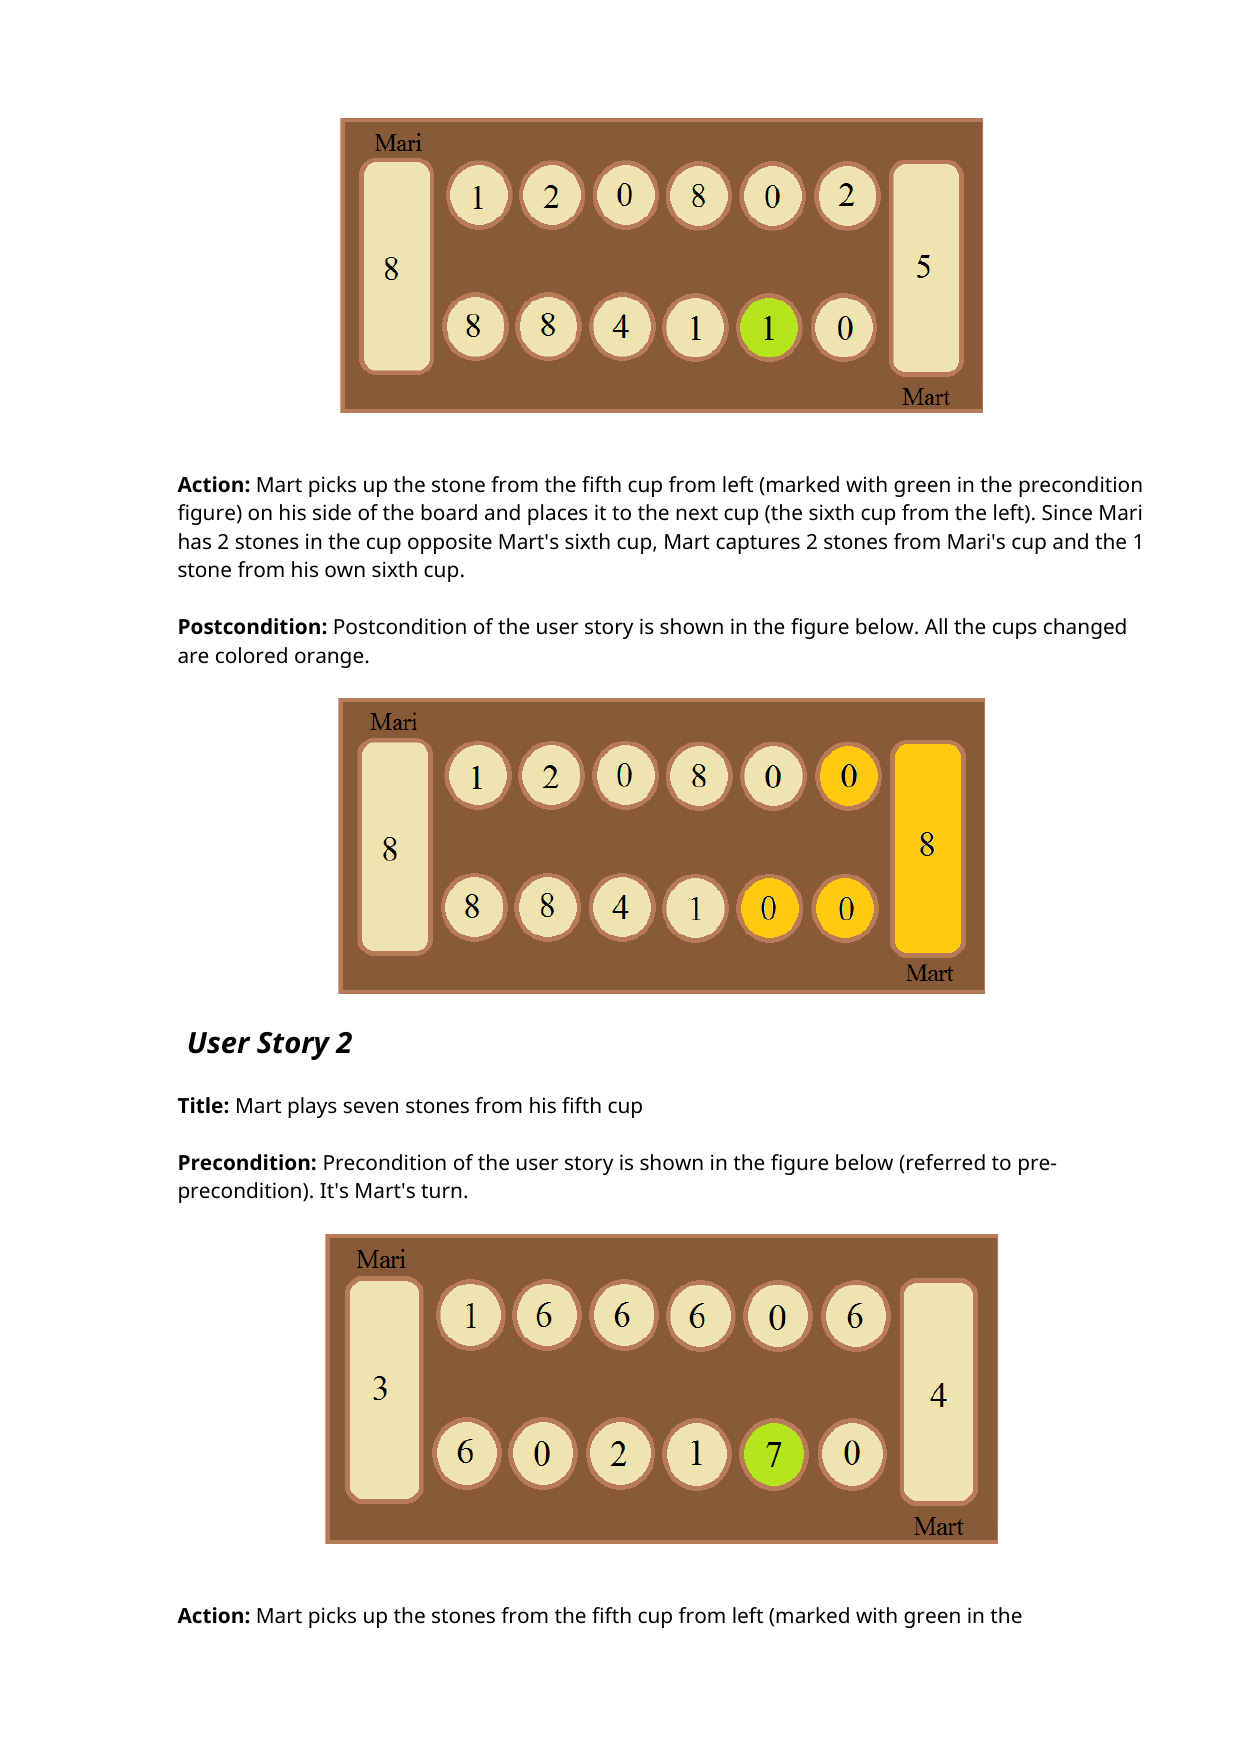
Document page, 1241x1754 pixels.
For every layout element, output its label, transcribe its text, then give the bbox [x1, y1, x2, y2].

text Action: Mart picks up the stone from the fifth cup from left (marked with green in the precondition figure) on his side of the board and places it to the next cup (the sixth cup from the left). Since Mari has 2 stones in the cup opposite Mart's sixth cup, Mart captures 2 stones from Mari's cup and the 1 stone from his own sixth cup. Postcondition: Postcondition of the user story is shown in the figure below. All the cups changed are colored orange. [177, 442, 1152, 669]
text Action: Mart picks up the stones from the fifth cup from left (marked with green in the [177, 1572, 1152, 1629]
picture [325, 1234, 999, 1544]
text Title: Mart plays seven stones from his fifth cup Precondition: Precondition of the user story is shown in the figure below (referred to pre-precondition). It's Mart's turn. [177, 1091, 1152, 1205]
picture [340, 118, 984, 413]
picture [338, 698, 986, 994]
subtitle User Story 2 [187, 1022, 1142, 1062]
